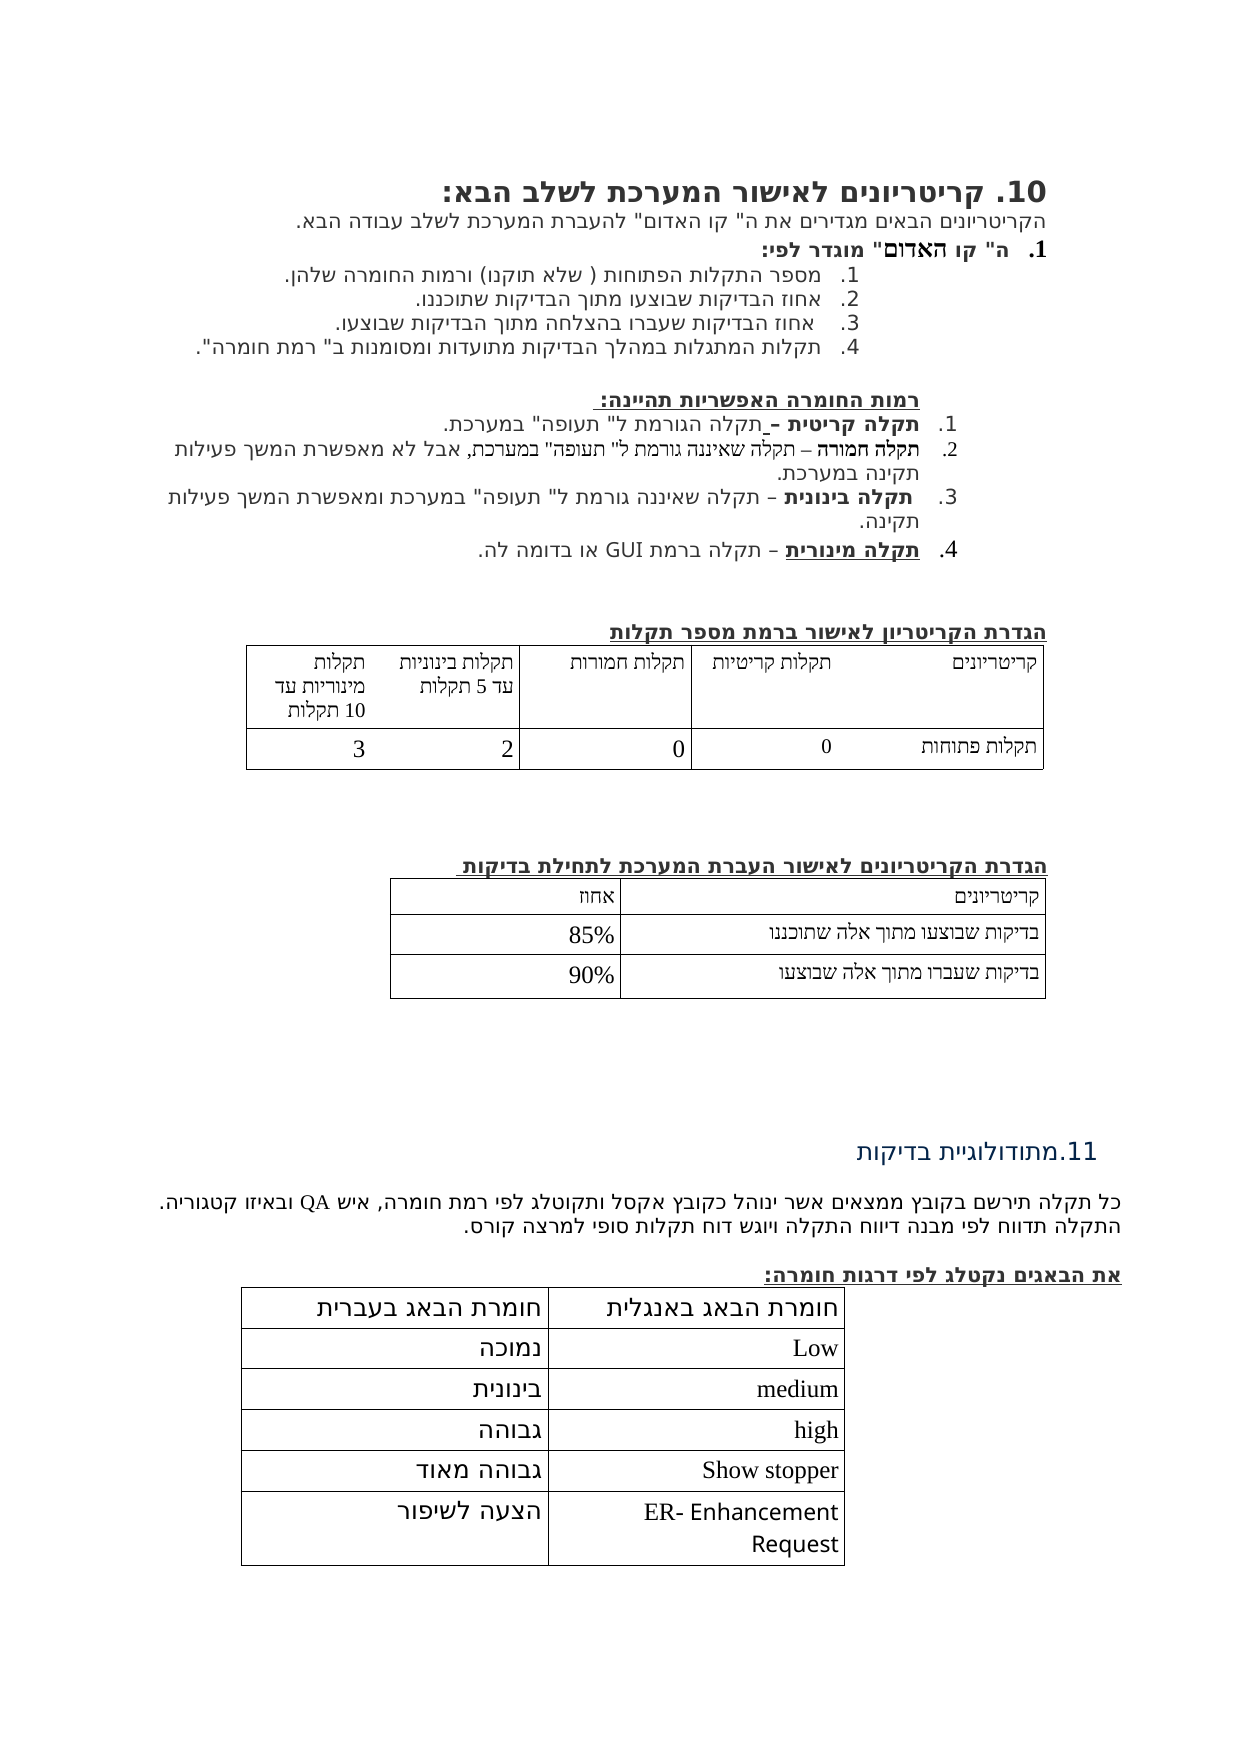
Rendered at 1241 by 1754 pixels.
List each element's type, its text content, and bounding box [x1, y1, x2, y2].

table_cell 3 [247, 729, 371, 768]
table_header אחוז [391, 879, 620, 914]
list תקלה מינורית – תקלה ברמת GUI או בדומה לה. [118, 534, 957, 563]
table_cell בדיקות שבוצעו מתוך אלה שתוכננו [621, 915, 1045, 954]
table_cell Show stopper [549, 1451, 844, 1491]
table_cell גבוהה מאוד [242, 1451, 548, 1491]
list מספר התקלות הפתוחות ( שלא תוקנו) ורמות החומרה שלהן. [118, 263, 859, 287]
table_header תקלות חמורות [520, 646, 691, 728]
list רמות החומרה האפשריות תהיינה: [118, 388, 957, 412]
table_cell בינונית [242, 1369, 548, 1409]
text את הבאגים נקטלג לפי דרגות חומרה: [118, 1263, 1122, 1287]
list תקלות המתגלות במהלך הבדיקות מתועדות ומסומנות ב" רמת חומרה". [118, 335, 859, 360]
table_header קריטריונים [621, 879, 1045, 914]
table_cell Low [549, 1329, 844, 1368]
table_header תקלות בינוניות עד 5 תקלות [371, 646, 519, 728]
list תקלה קריטית – תקלה הגורמת ל" תעופה" במערכת. [118, 412, 957, 437]
table_header תקלות קריטיות [692, 646, 838, 728]
table_cell גבוהה [242, 1410, 548, 1450]
text כל תקלה תירשם בקובץ ממצאים אשר ינוהל כקובץ אקסל ותקוטלג לפי רמת חומרה, איש QA ובאיזו קטגוריה. [118, 1190, 1122, 1214]
subtitle 11.מתודולוגיית בדיקות [118, 1137, 1136, 1166]
list אחוז הבדיקות שבוצעו מתוך הבדיקות שתוכננו. [118, 287, 859, 311]
table_cell high [549, 1410, 844, 1450]
table_header חומרת הבאג באנגלית [549, 1288, 844, 1328]
table_header תקלות מינוריות עד 10 תקלות [247, 646, 371, 728]
table_header קריטריונים [838, 646, 1043, 728]
table_cell נמוכה [242, 1329, 548, 1368]
table_header חומרת הבאג בעברית [242, 1288, 548, 1328]
table_cell 90% [391, 955, 620, 998]
table_cell 85% [391, 915, 620, 954]
list הגדרת הקריטריון לאישור ברמת מספר תקלות [118, 620, 1084, 644]
list אחוז הבדיקות שעברו בהצלחה מתוך הבדיקות שבוצעו. [118, 311, 859, 335]
text התקלה תדווח לפי מבנה דיווח התקלה ויוגש דוח תקלות סופי למרצה קורס. [118, 1214, 1122, 1238]
table_cell 0 [520, 729, 691, 768]
table_cell הצעה לשיפור [242, 1492, 548, 1564]
list ה" קו האדום" מוגדר לפי: [118, 234, 1047, 263]
list הקריטריונים הבאים מגדירים את ה" קו האדום" להעברת המערכת לשלב עבודה הבא. [118, 209, 1084, 234]
table_cell 0 [692, 729, 838, 768]
table_cell medium [549, 1369, 844, 1409]
table_cell ER- Enhancement Request [549, 1492, 844, 1564]
text הגדרת הקריטריונים לאישור העברת המערכת לתחילת בדיקות [118, 854, 1122, 878]
list תקלה בינונית – תקלה שאיננה גורמת ל" תעופה" במערכת ומאפשרת המשך פעילות תקינה. [118, 485, 957, 534]
list 10. קריטריונים לאישור המערכת לשלב הבא: [118, 176, 1084, 209]
table_cell תקלות פתוחות [838, 729, 1043, 768]
table_cell 2 [371, 729, 519, 768]
table_cell בדיקות שעברו מתוך אלה שבוצעו [621, 955, 1045, 998]
list תקלה חמורה – תקלה שאיננה גורמת ל" תעופה" במערכת, אבל לא מאפשרת המשך פעילות תקינה במערכת. [118, 437, 957, 485]
